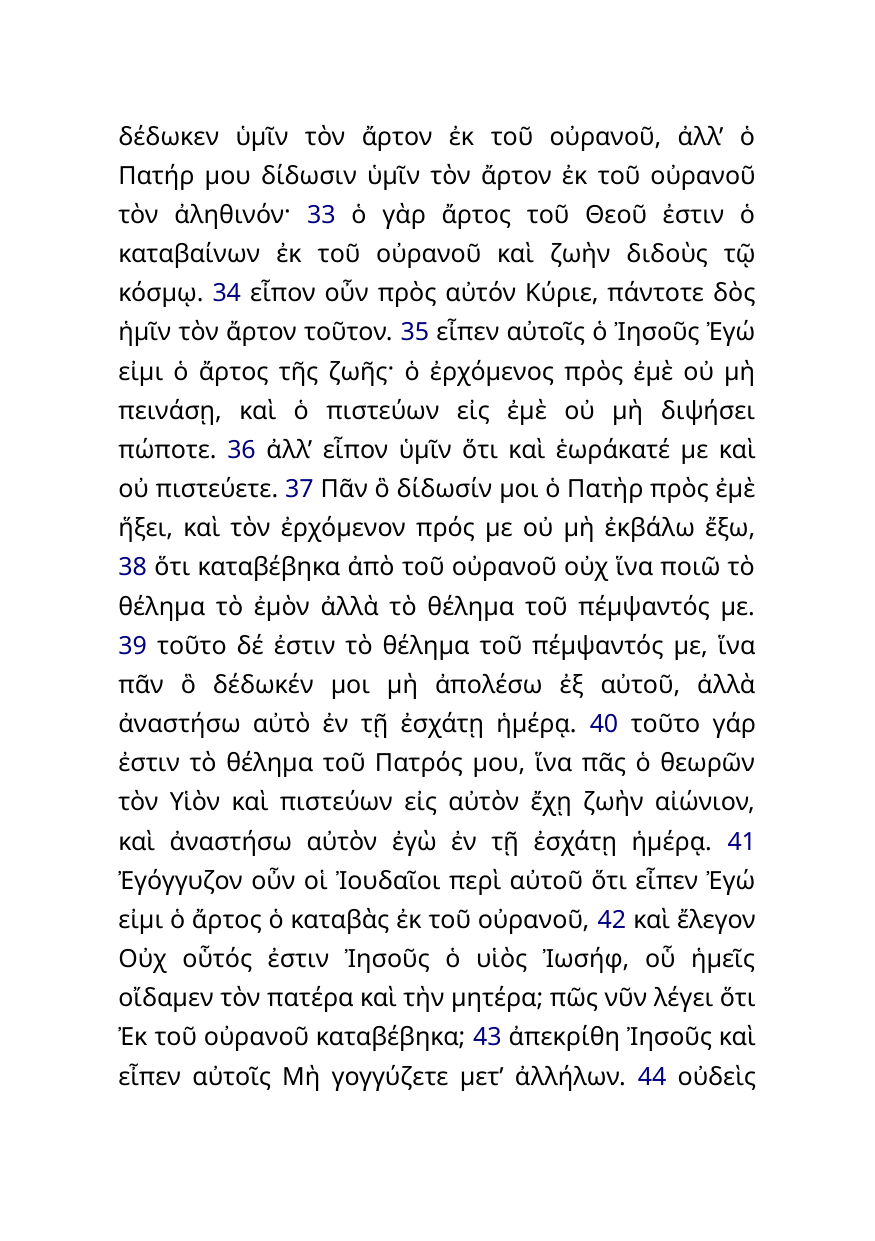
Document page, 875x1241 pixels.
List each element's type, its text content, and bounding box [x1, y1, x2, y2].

text δέδωκεν ὑμῖν τὸν ἄρτον ἐκ τοῦ οὐρανοῦ, ἀλλ’ ὁ Πατήρ μου δίδωσιν ὑμῖν τὸν ἄρτον ἐκ τοῦ οὐρανοῦ τὸν ἀληθινόν· 33 ὁ γὰρ ἄρτος τοῦ Θεοῦ ἐστιν ὁ καταβαίνων ἐκ τοῦ οὐρανοῦ καὶ ζωὴν διδοὺς τῷ κόσμῳ. 34 εἶπον οὖν πρὸς αὐτόν Κύριε, πάντοτε δὸς ἡμῖν τὸν ἄρτον τοῦτον. 35 εἶπεν αὐτοῖς ὁ Ἰησοῦς Ἐγώ εἰμι ὁ ἄρτος τῆς ζωῆς· ὁ ἐρχόμενος πρὸς ἐμὲ οὐ μὴ πεινάσῃ, καὶ ὁ πιστεύων εἰς ἐμὲ οὐ μὴ διψήσει πώποτε. 36 ἀλλ’ εἶπον ὑμῖν ὅτι καὶ ἑωράκατέ με καὶ οὐ πιστεύετε. 37 Πᾶν ὃ δίδωσίν μοι ὁ Πατὴρ πρὸς ἐμὲ ἥξει, καὶ τὸν ἐρχόμενον πρός με οὐ μὴ ἐκβάλω ἔξω, 38 ὅτι καταβέβηκα ἀπὸ τοῦ οὐρανοῦ οὐχ ἵνα ποιῶ τὸ θέλημα τὸ ἐμὸν ἀλλὰ τὸ θέλημα τοῦ πέμψαντός με. 39 τοῦτο δέ ἐστιν τὸ θέλημα τοῦ πέμψαντός με, ἵνα πᾶν ὃ δέδωκέν μοι μὴ ἀπολέσω ἐξ αὐτοῦ, ἀλλὰ ἀναστήσω αὐτὸ ἐν τῇ ἐσχάτῃ ἡμέρᾳ. 40 τοῦτο γάρ ἐστιν τὸ θέλημα τοῦ Πατρός μου, ἵνα πᾶς ὁ θεωρῶν τὸν Υἱὸν καὶ πιστεύων εἰς αὐτὸν ἔχῃ ζωὴν αἰώνιον, καὶ ἀναστήσω αὐτὸν ἐγὼ ἐν τῇ ἐσχάτῃ ἡμέρᾳ. 41 Ἐγόγγυζον οὖν οἱ Ἰουδαῖοι περὶ αὐτοῦ ὅτι εἶπεν Ἐγώ εἰμι ὁ ἄρτος ὁ καταβὰς ἐκ τοῦ οὐρανοῦ, 42 καὶ ἔλεγον Οὐχ οὗτός ἐστιν Ἰησοῦς ὁ υἱὸς Ἰωσήφ, οὗ ἡμεῖς οἴδαμεν τὸν πατέρα καὶ τὴν μητέρα; πῶς νῦν λέγει ὅτι Ἐκ τοῦ οὐρανοῦ καταβέβηκα; 43 ἀπεκρίθη Ἰησοῦς καὶ εἶπεν αὐτοῖς Μὴ γογγύζετε μετ’ ἀλλήλων. 44 οὐδεὶς [118, 118, 756, 1092]
